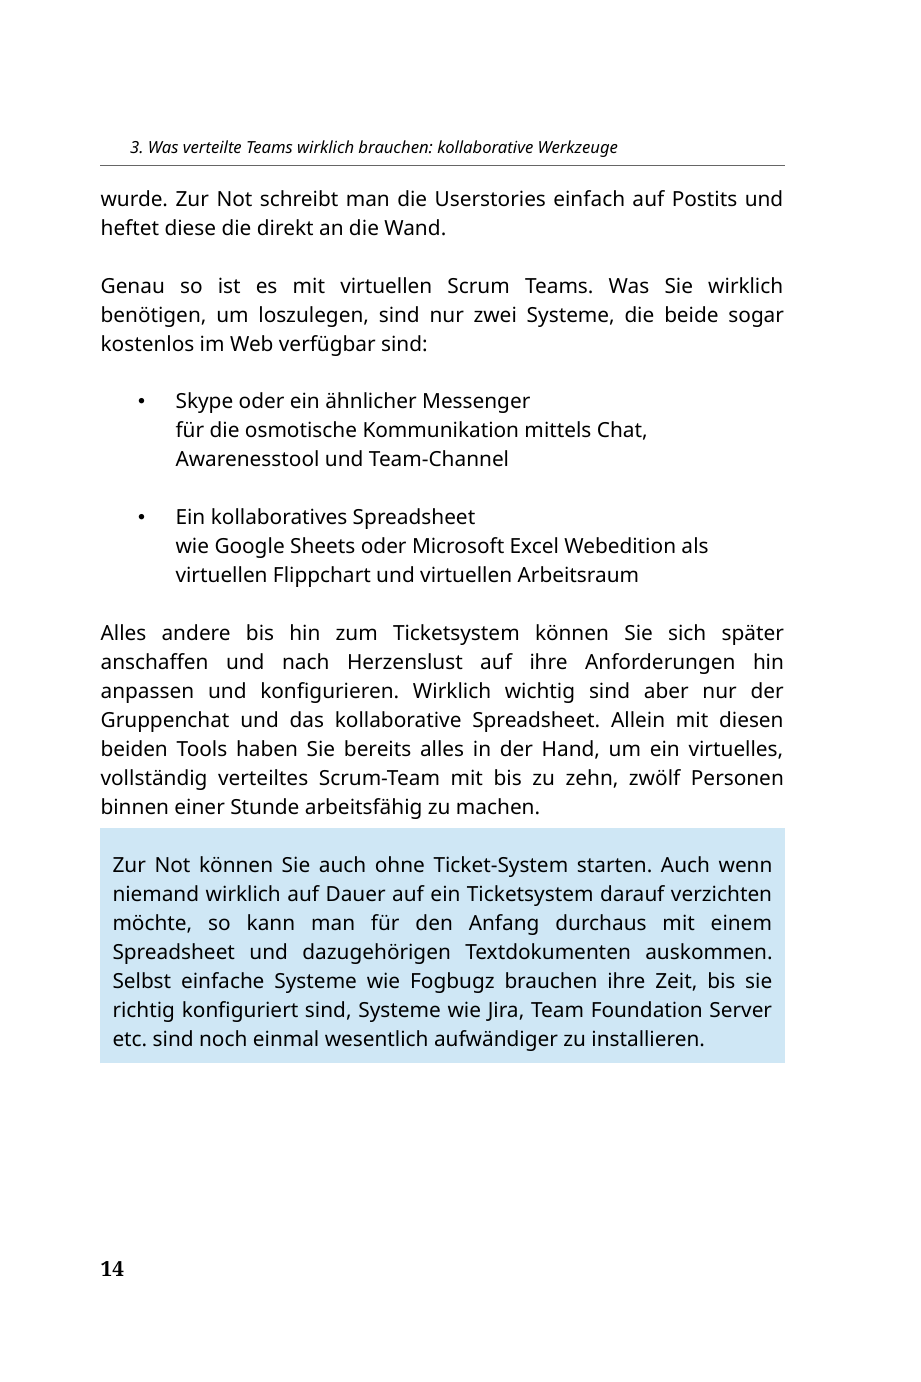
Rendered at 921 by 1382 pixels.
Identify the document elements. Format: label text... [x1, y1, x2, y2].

text Alles andere bis hin zum Ticketsystem können Sie sich später anschaffen und nach Herzenslust auf ihre Anforderungen hin anpassen und konfigurieren. Wirklich wichtig sind aber nur der Gruppenchat und das kollaborative Spreadsheet. Allein mit diesen beiden Tools haben Sie bereits alles in der Hand, um ein virtuelles, vollständig verteiltes Scrum-Team mit bis zu zehn, zwölf Personen binnen einer Stunde arbeitsfähig zu machen. [100, 597, 785, 820]
text wurde. Zur Not schreibt man die Userstories einfach auf Postits und heftet diese die direkt an die Wand. [100, 183, 785, 241]
text Genau so ist es mit virtuellen Scrum Teams. Was Sie wirklich benötigen, um loszulegen, sind nur zwei Systeme, die beide sogar kostenlos im Web verfügbar sind: [100, 249, 785, 357]
text Zur Not können Sie auch ohne Ticket-System starten. Auch wenn niemand wirklich auf Dauer auf ein Ticketsystem darauf verzichten möchte, so kann man für den Anfang durchaus mit einem Spreadsheet und dazugehörigen Textdokumenten auskommen. Selbst einfache Systeme wie Fogbugz brauchen ihre Zeit, bis sie richtig konfiguriert sind, Systeme wie Jira, Team Foundation Server etc. sind noch einmal wesentlich aufwändiger zu installieren. [112, 840, 773, 1052]
list Ein kollaboratives Spreadsheet wie Google Sheets oder Microsoft Excel Webedition als virtuellen Flippchart und virtuellen Arbeitsraum [138, 481, 785, 588]
list Skype oder ein ähnlicher Messenger für die osmotische Kommunikation mittels Chat, Awarenesstool und Team-Channel [138, 365, 785, 473]
